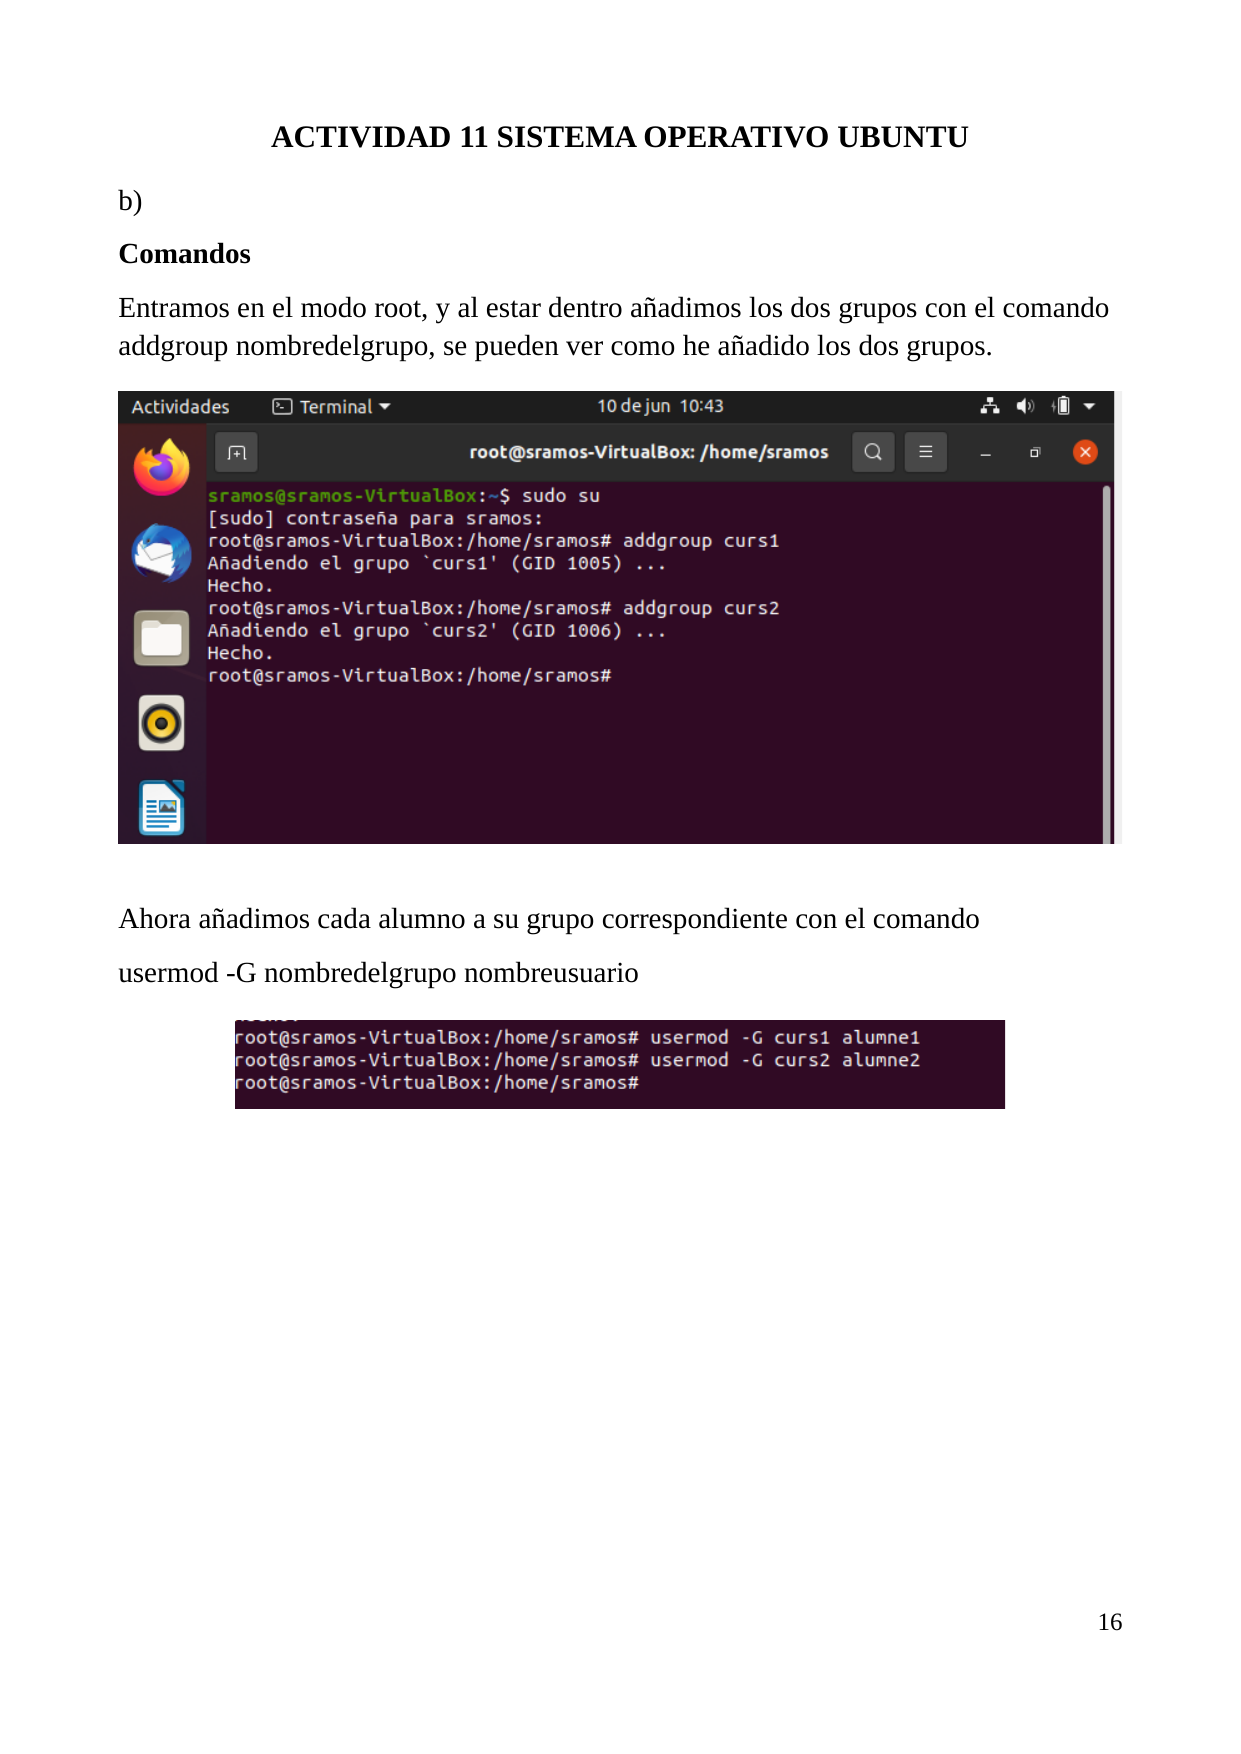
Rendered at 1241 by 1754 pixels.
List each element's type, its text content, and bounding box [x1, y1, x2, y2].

text Ahora añadimos cada alumno a su grupo correspondiente con el comando [118, 902, 1122, 935]
text b) [118, 183, 1122, 217]
picture [118, 391, 1123, 844]
text usermod -G nombredelgrupo nombreusuario [118, 955, 1122, 988]
text Entramos en el modo root, y al estar dentro añadimos los dos grupos con el comando addgroup nombredelgrupo, se pueden ver como he añadido los dos grupos. [118, 290, 1122, 362]
picture [235, 1020, 1005, 1109]
text Comandos [118, 237, 1122, 270]
